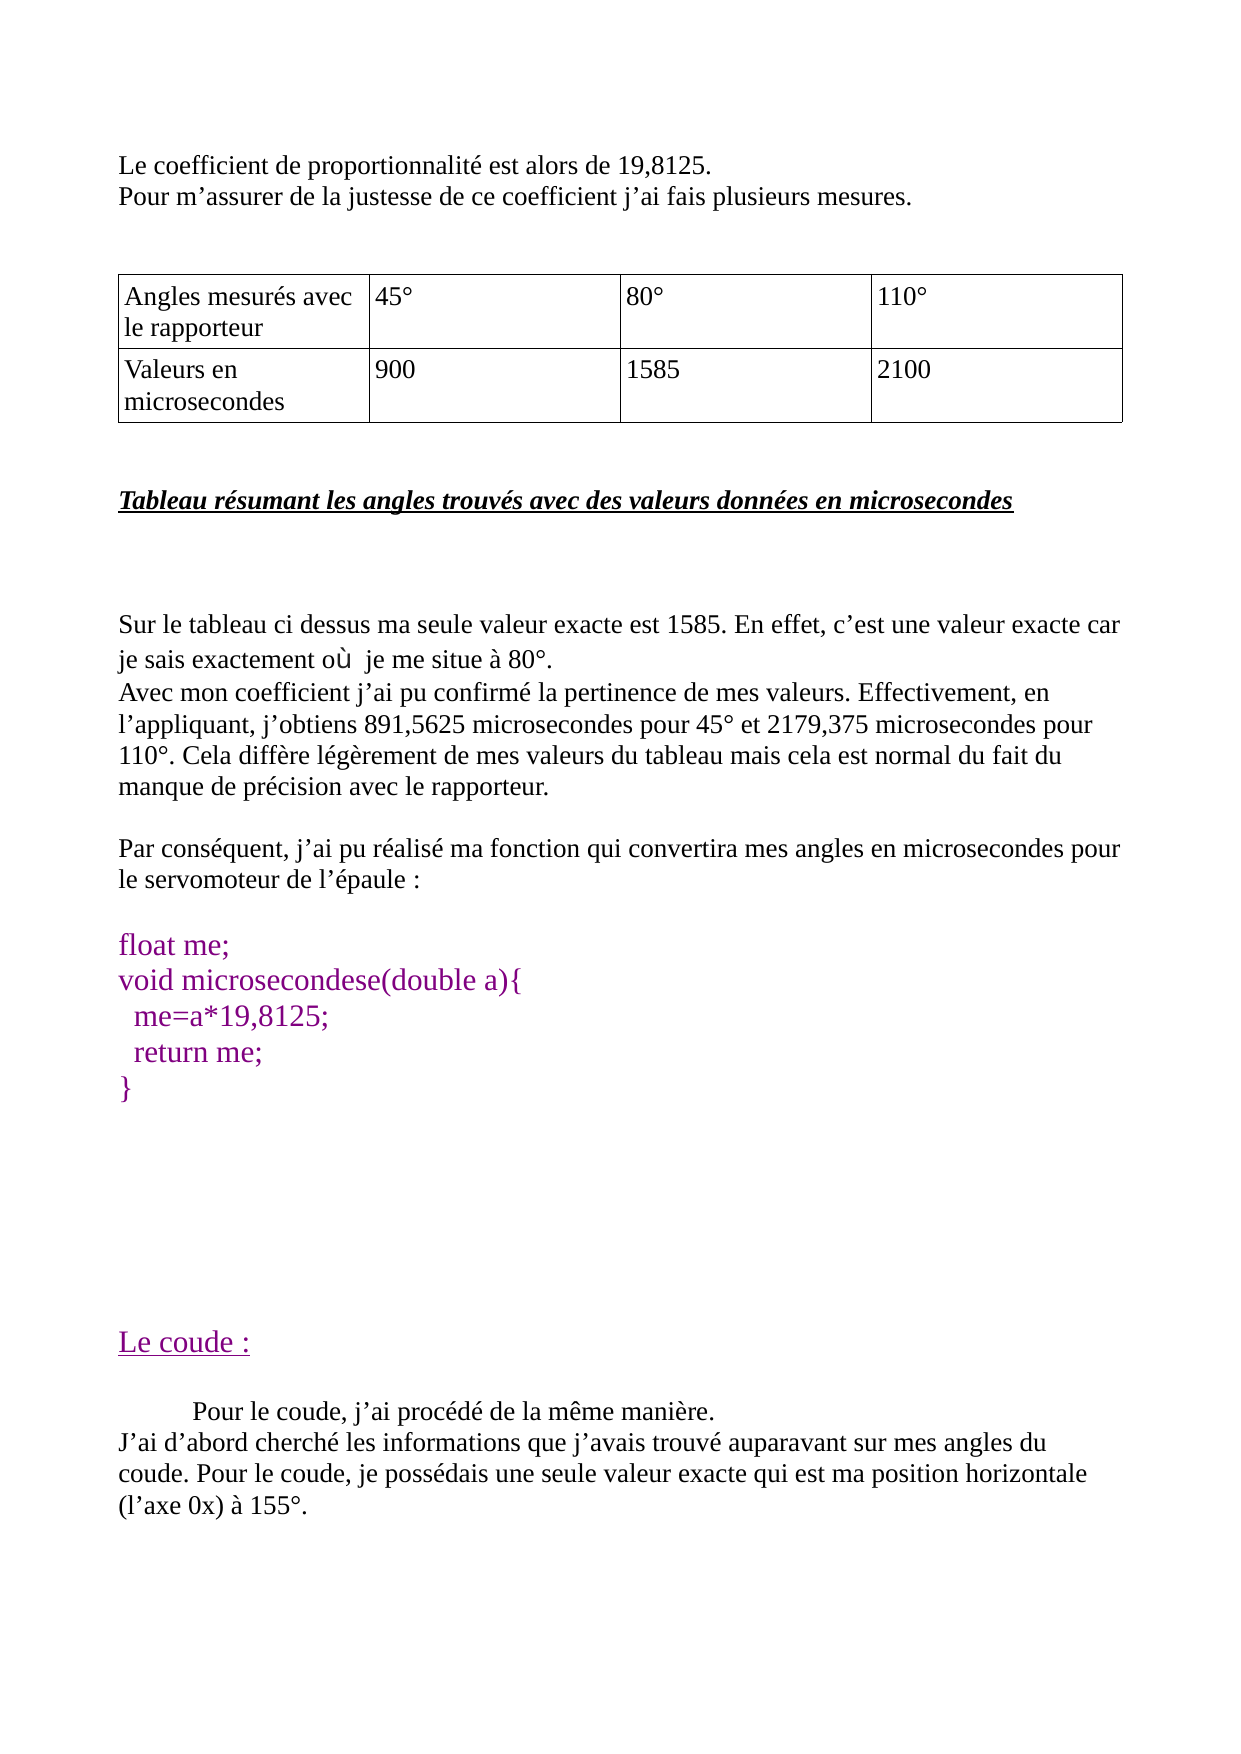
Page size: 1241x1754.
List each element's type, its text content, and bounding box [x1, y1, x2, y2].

table_cell Valeurs en microsecondes [119, 349, 369, 422]
text Le coude : [118, 1323, 1122, 1359]
text Sur le tableau ci dessus ma seule valeur exacte est 1585. En effet, c’est une valeur exacte car je sais exactement où je me situe à 80°. [118, 608, 1122, 677]
text Tableau résumant les angles trouvés avec des valeurs données en microsecondes [118, 484, 1122, 515]
text J’ai d’abord cherché les informations que j’avais trouvé auparavant sur mes angles du coude. Pour le coude, je possédais une seule valeur exacte qui est ma position horizontale (l’axe 0x) à 155°. [118, 1426, 1122, 1520]
text float me; [118, 926, 1122, 962]
table_header Angles mesurés avec le rapporteur [119, 275, 369, 348]
text Le coefficient de proportionnalité est alors de 19,8125. [118, 149, 1122, 180]
text void microsecondese(double a){ [118, 962, 1122, 998]
table_cell 900 [370, 349, 620, 422]
text Avec mon coefficient j’ai pu confirmé la pertinence de mes valeurs. Effectivement, en l’appliquant, j’obtiens 891,5625 microsecondes pour 45° et 2179,375 microsecondes pour 110°. Cela diffère légèrement de mes valeurs du tableau mais cela est normal du fait du manque de précision avec le rapporteur. [118, 677, 1122, 801]
text Pour m’assurer de la justesse de ce coefficient j’ai fais plusieurs mesures. [118, 180, 1122, 212]
table_header 110° [872, 275, 1122, 348]
table_header 80° [621, 275, 871, 348]
text return me; [118, 1033, 1122, 1069]
text Par conséquent, j’ai pu réalisé ma fonction qui convertira mes angles en microsecondes pour le servomoteur de l’épaule : [118, 832, 1122, 894]
table_cell 1585 [621, 349, 871, 422]
text Pour le coude, j’ai procédé de la même manière. [118, 1395, 1122, 1426]
table_header 45° [370, 275, 620, 348]
text } [118, 1069, 1122, 1105]
text me=a*19,8125; [118, 998, 1122, 1033]
table_cell 2100 [872, 349, 1122, 422]
